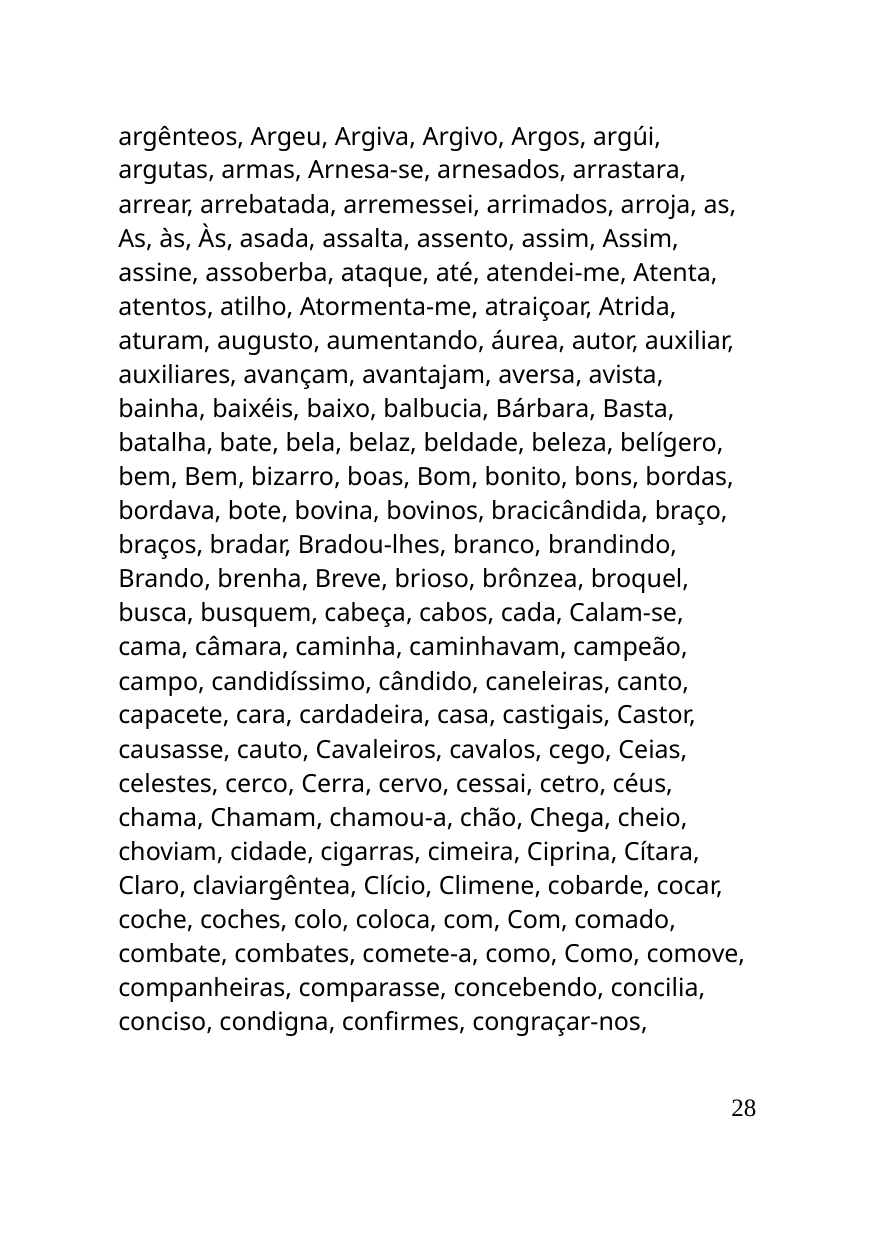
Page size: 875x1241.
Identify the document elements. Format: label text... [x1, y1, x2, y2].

text argênteos, Argeu, Argiva, Argivo, Argos, argúi, argutas, armas, Arnesa-se, arnesados, arrastara, arrear, arrebatada, arremessei, arrimados, arroja, as, As, às, Às, asada, assalta, assento, assim, Assim, assine, assoberba, ataque, até, atendei-me, Atenta, atentos, atilho, Atormenta-me, atraiçoar, Atrida, aturam, augusto, aumentando, áurea, autor, auxiliar, auxiliares, avançam, avantajam, aversa, avista, bainha, baixéis, baixo, balbucia, Bárbara, Basta, batalha, bate, bela, belaz, beldade, beleza, belígero, bem, Bem, bizarro, boas, Bom, bonito, bons, bordas, bordava, bote, bovina, bovinos, bracicândida, braço, braços, bradar, Bradou-lhes, branco, brandindo, Brando, brenha, Breve, brioso, brônzea, broquel, busca, busquem, cabeça, cabos, cada, Calam-se, cama, câmara, caminha, caminhavam, campeão, campo, candidíssimo, cândido, caneleiras, canto, capacete, cara, cardadeira, casa, castigais, Castor, causasse, cauto, Cavaleiros, cavalos, cego, Ceias, celestes, cerco, Cerra, cervo, cessai, cetro, céus, chama, Chamam, chamou-a, chão, Chega, cheio, choviam, cidade, cigarras, cimeira, Ciprina, Cítara, Claro, claviargêntea, Clício, Climene, cobarde, cocar, coche, coches, colo, coloca, com, Com, comado, combate, combates, comete-a, como, Como, comove, companheiras, comparasse, concebendo, concilia, conciso, condigna, confirmes, congraçar-nos, [118, 118, 756, 1038]
